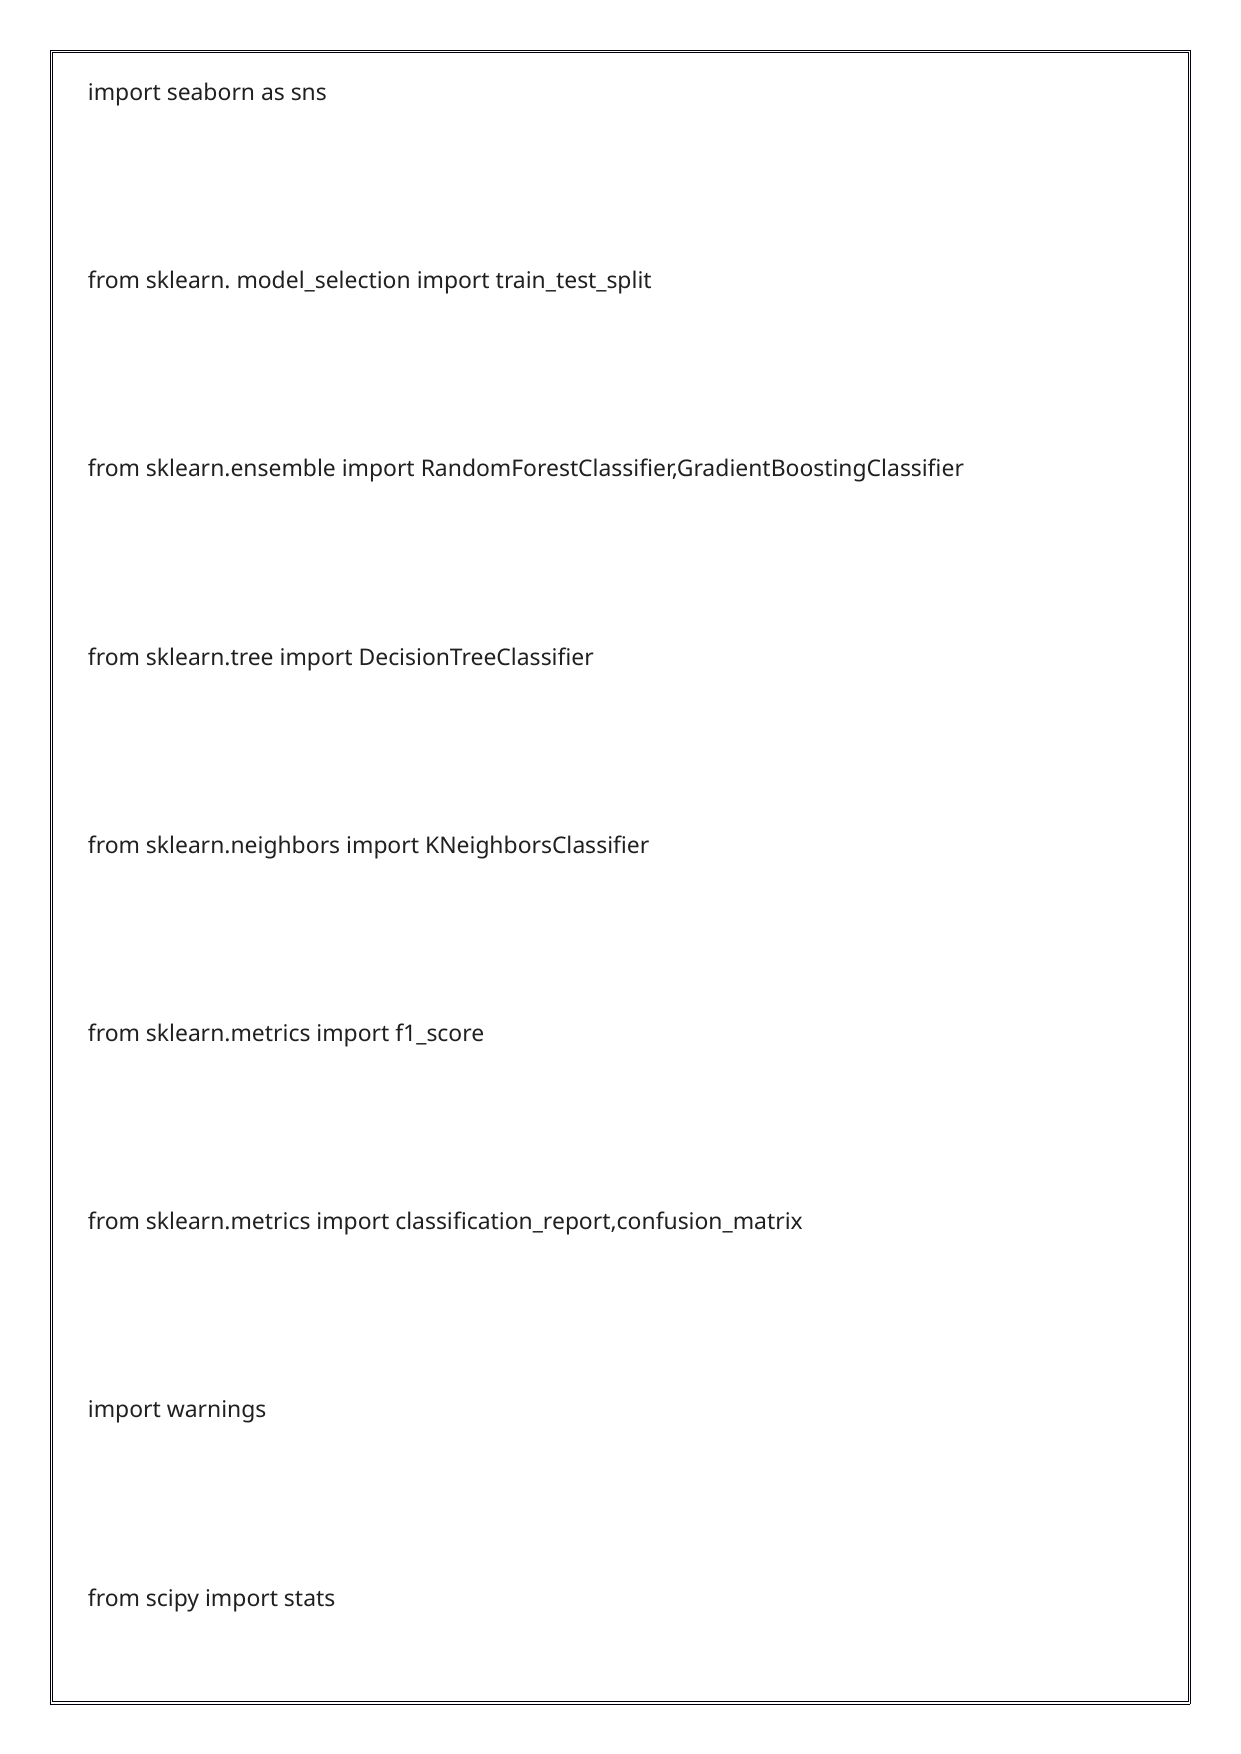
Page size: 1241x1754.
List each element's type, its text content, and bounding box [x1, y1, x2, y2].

text from sklearn.neighbors import KNeighborsClassifier [88, 829, 1135, 860]
text import warnings [88, 1393, 1135, 1425]
text from sklearn.metrics import classification_report,confusion_matrix [88, 1205, 1135, 1236]
text import seaborn as sns [88, 76, 1135, 107]
text from sklearn.ensemble import RandomForestClassifier,GradientBoostingClassifier [88, 452, 1135, 483]
text from sklearn.tree import DecisionTreeClassifier [88, 641, 1135, 672]
text from scipy import stats [88, 1582, 1135, 1613]
text from sklearn. model_selection import train_test_split [88, 264, 1135, 295]
text from sklearn.metrics import f1_score [88, 1017, 1135, 1048]
